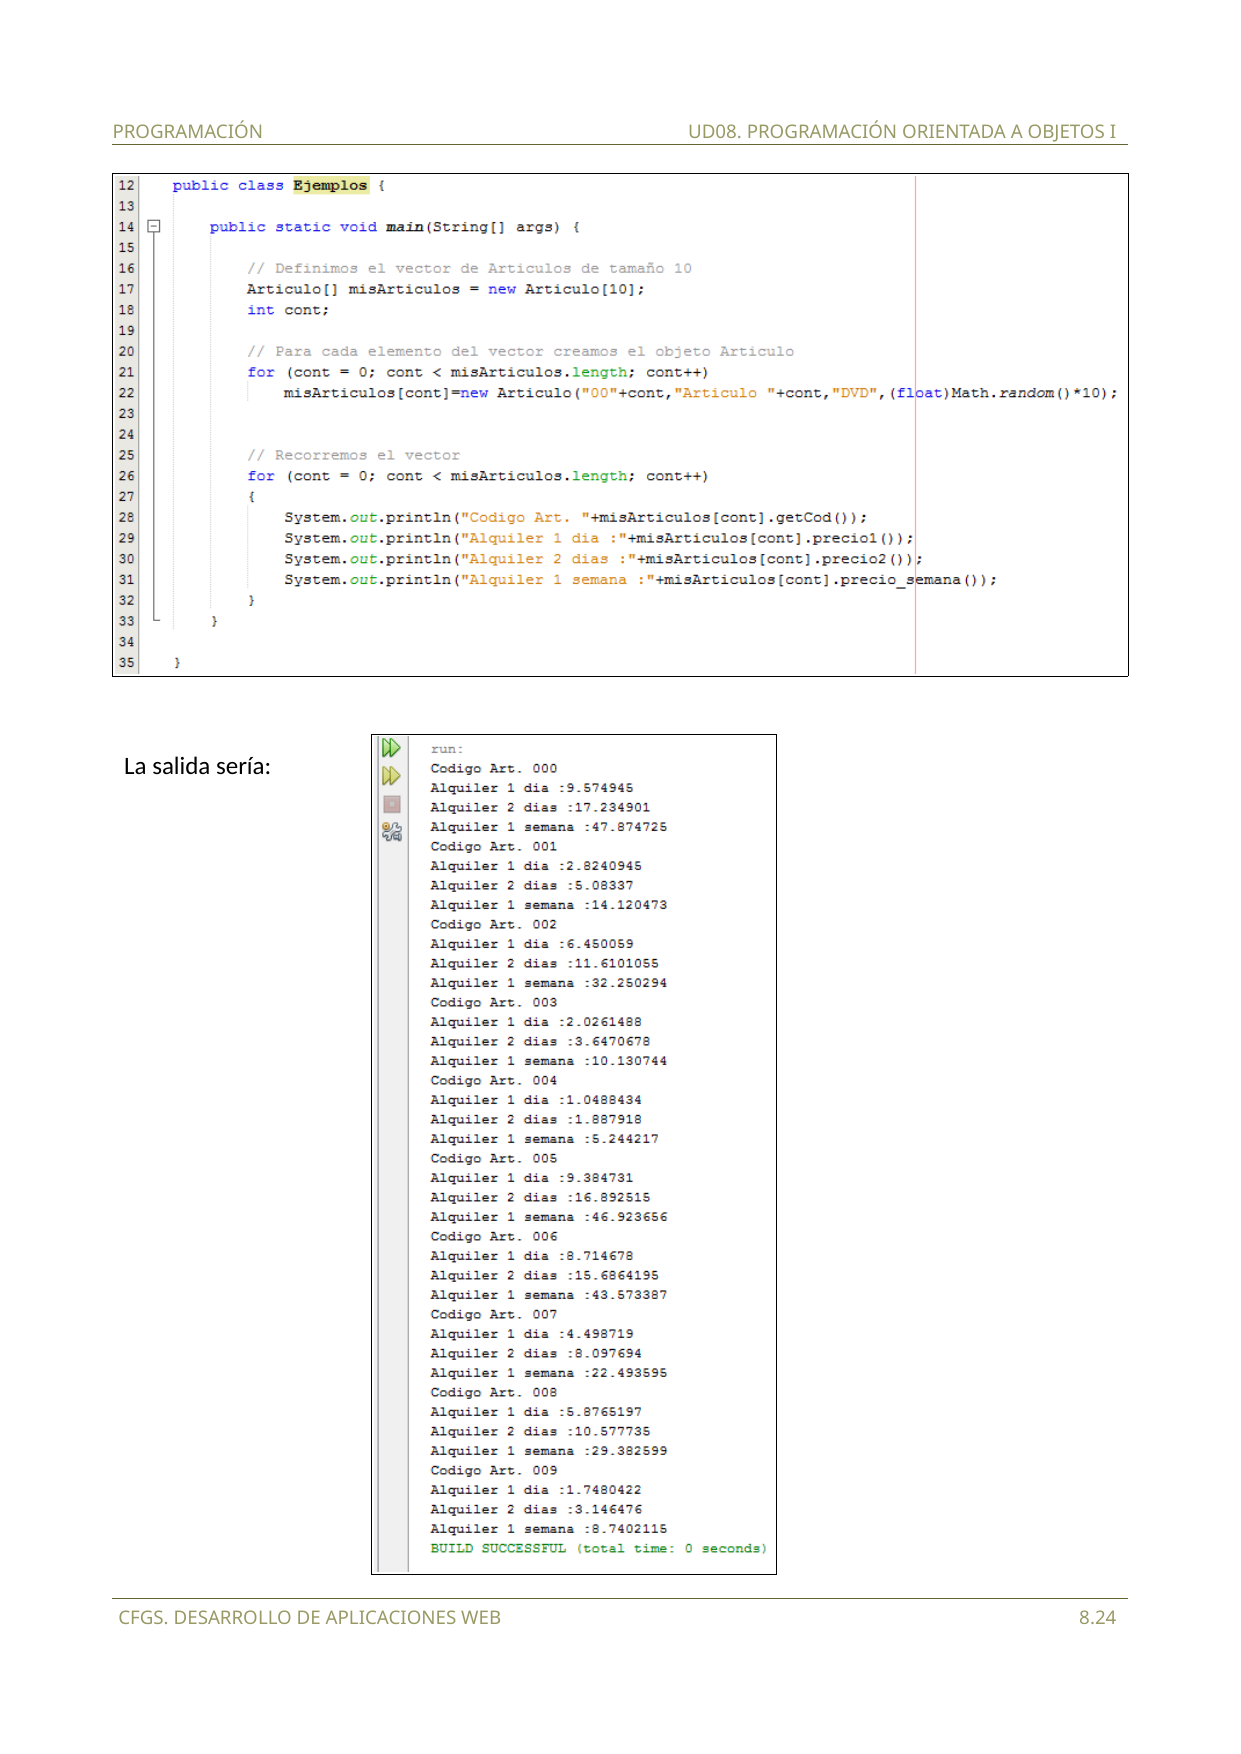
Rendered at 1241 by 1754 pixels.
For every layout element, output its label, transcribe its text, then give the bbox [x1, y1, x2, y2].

text La salida sería: [112, 750, 371, 781]
picture [374, 736, 774, 1572]
picture [115, 176, 1125, 674]
text [777, 750, 1128, 781]
